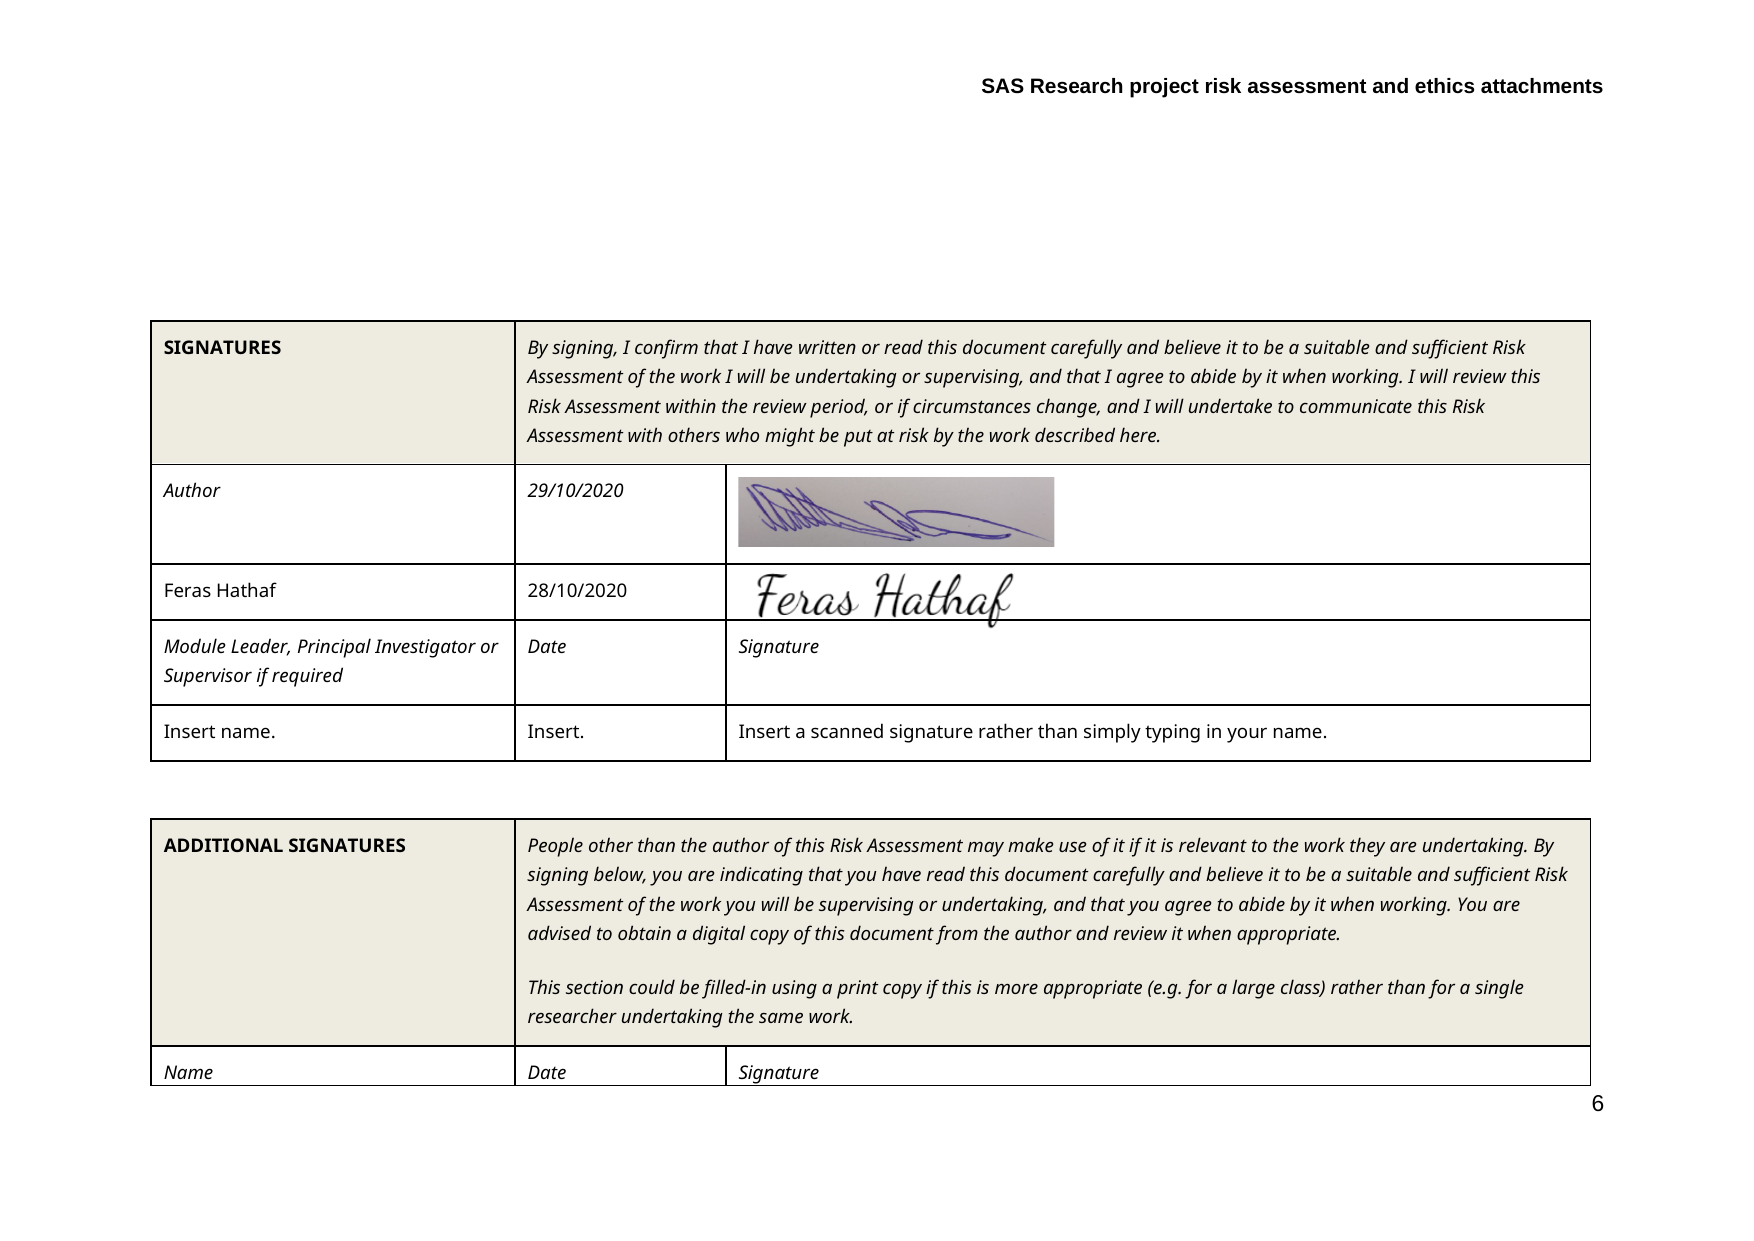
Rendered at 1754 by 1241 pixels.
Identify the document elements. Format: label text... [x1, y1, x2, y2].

table_header ADDITIONAL SIGNATURES [152, 820, 514, 1045]
table_cell [907, 596, 918, 612]
table_cell Author [152, 465, 514, 563]
table_cell Date [516, 621, 725, 704]
table_header SIGNATURES [152, 322, 514, 463]
table_cell Insert a scanned signature rather than simply typing in your name. [727, 706, 1590, 760]
table_cell Module Leader, Principal Investigator or Supervisor if required [152, 621, 514, 704]
table_cell Name [152, 1047, 514, 1084]
table_header By signing, I confirm that I have written or read this document carefully and believe it to be a suitable and sufficient Risk Assessment of the work I will be undertaking or supervising, and that I agree to abide by it when working. I will review this Risk Assessment within the review period, or if circumstances change, and I will undertake to communicate this Risk Assessment with others who might be put at risk by the work described here. [516, 322, 1590, 463]
table_cell Signature [727, 1047, 1590, 1084]
table_cell [931, 598, 944, 612]
table_cell Insert name. [152, 706, 514, 760]
table_cell [727, 565, 1590, 619]
table_cell Signature [727, 621, 1590, 704]
table_cell Date [516, 1047, 725, 1084]
table_cell 29/10/2020 [516, 465, 725, 563]
table_cell [727, 465, 1590, 563]
table_cell Insert. [516, 706, 725, 760]
table_cell [993, 607, 997, 619]
table_cell [972, 596, 983, 612]
table_cell Feras Hathaf [152, 565, 514, 619]
table_header People other than the author of this Risk Assessment may make use of it if it is relevant to the work they are undertaking. By signing below, you are indicating that you have read this document carefully and believe it to be a suitable and sufficient Risk Assessment of the work you will be supervising or undertaking, and that you agree to abide by it when working. You are advised to obtain a digital copy of this document from the author and review it when appropriate. This section could be filled-in using a print copy if this is more appropriate (e.g. for a large class) rather than for a single researcher undertaking the same work. [516, 820, 1590, 1045]
table_cell 28/10/2020 [516, 565, 725, 619]
